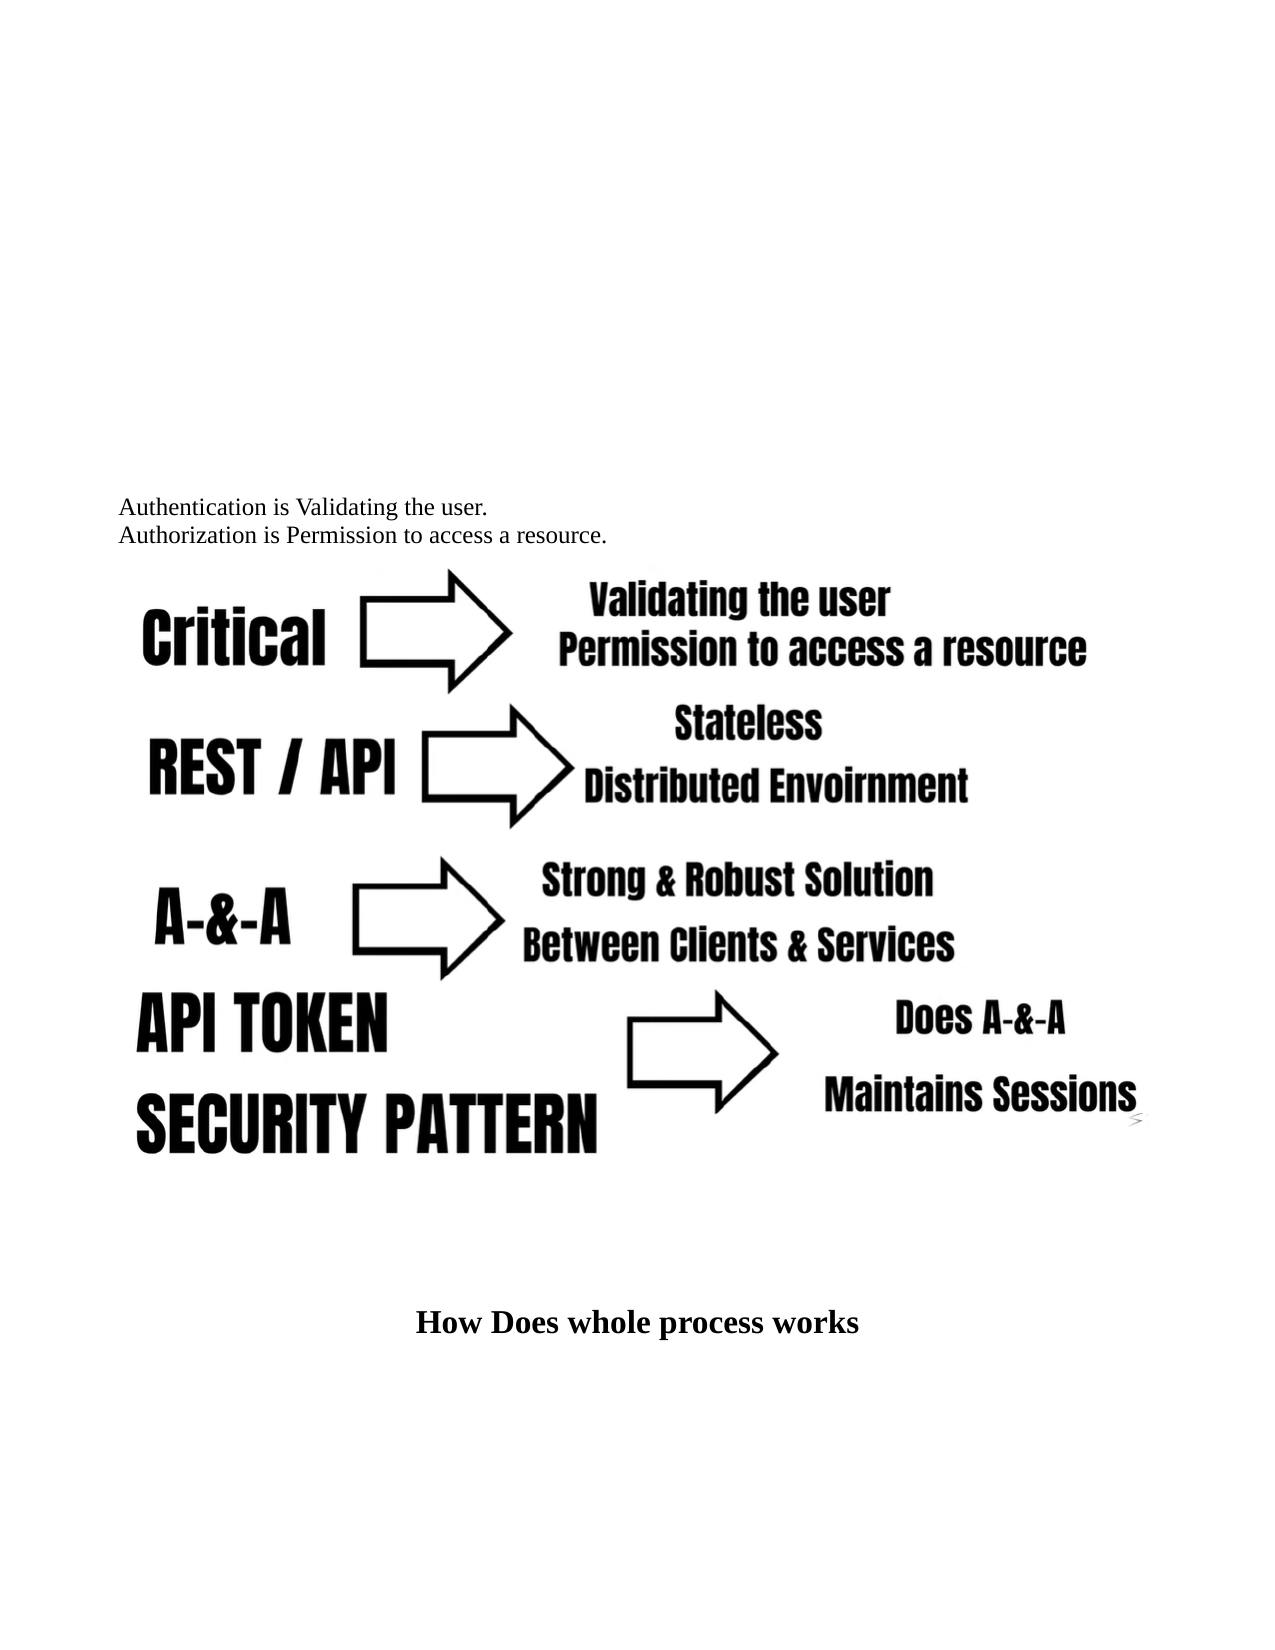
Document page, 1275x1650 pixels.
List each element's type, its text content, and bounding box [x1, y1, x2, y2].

text Authentication is Validating the user. [118, 492, 1157, 521]
text How Does whole process works [118, 1303, 1157, 1341]
picture [109, 564, 1149, 1159]
text Authorization is Permission to access a resource. [118, 521, 1157, 549]
